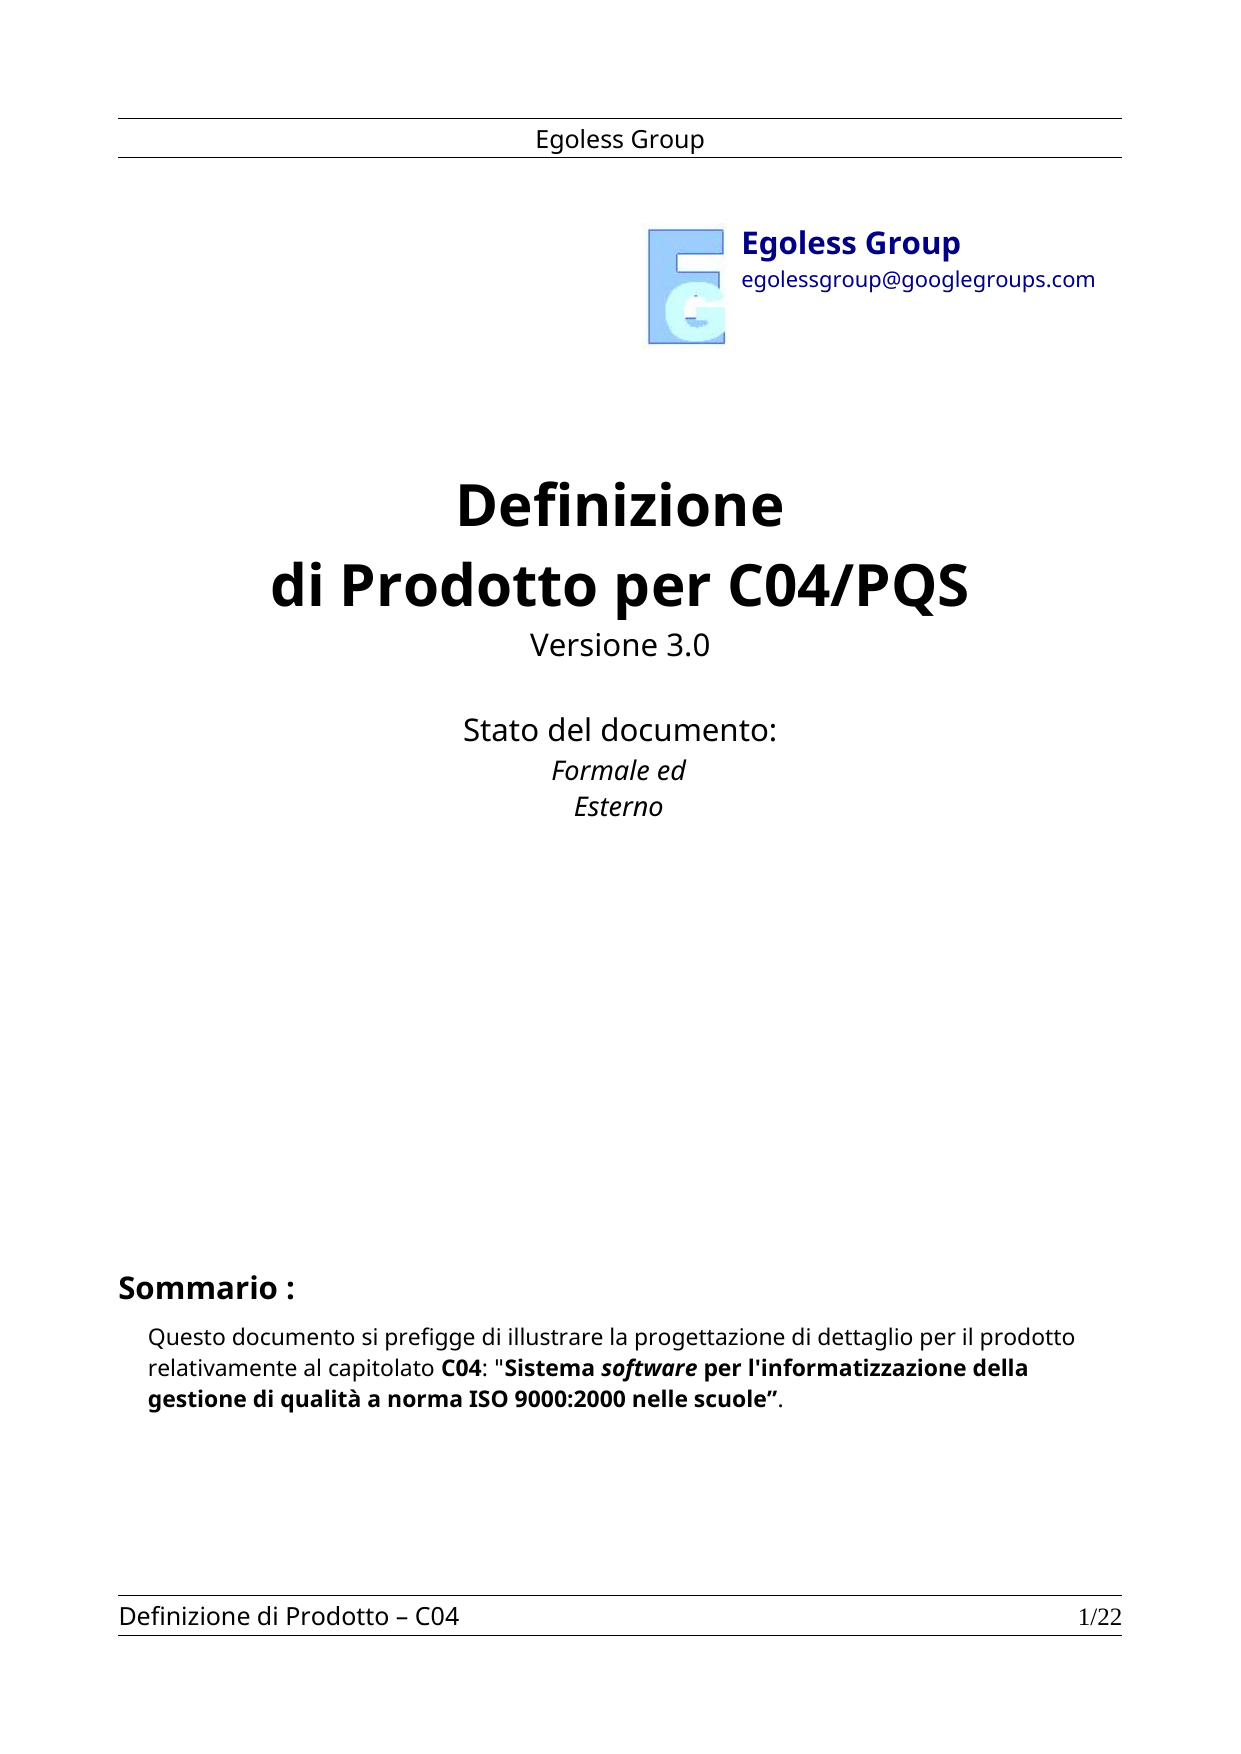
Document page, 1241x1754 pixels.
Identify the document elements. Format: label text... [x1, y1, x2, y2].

text Esterno [118, 788, 1122, 825]
text Definizione [118, 464, 1122, 544]
text di Prodotto per C04/PQS [118, 544, 1122, 623]
table_header Egoless Group egolessgroup@googlegroups.com [735, 216, 1122, 385]
text Formale ed [118, 751, 1122, 788]
picture [642, 223, 733, 352]
text Stato del documento: [118, 708, 1122, 751]
table_header [118, 216, 735, 385]
text Questo documento si prefigge di illustrare la progettazione di dettaglio per il prodotto relativamente al capitolato C04: "Sistema software per l'informatizzazione della gestione di qualità a norma ISO 9000:2000 nelle scuole”. [148, 1321, 1122, 1414]
text Sommario : [118, 1266, 1122, 1308]
text Versione 3.0 [118, 623, 1122, 666]
